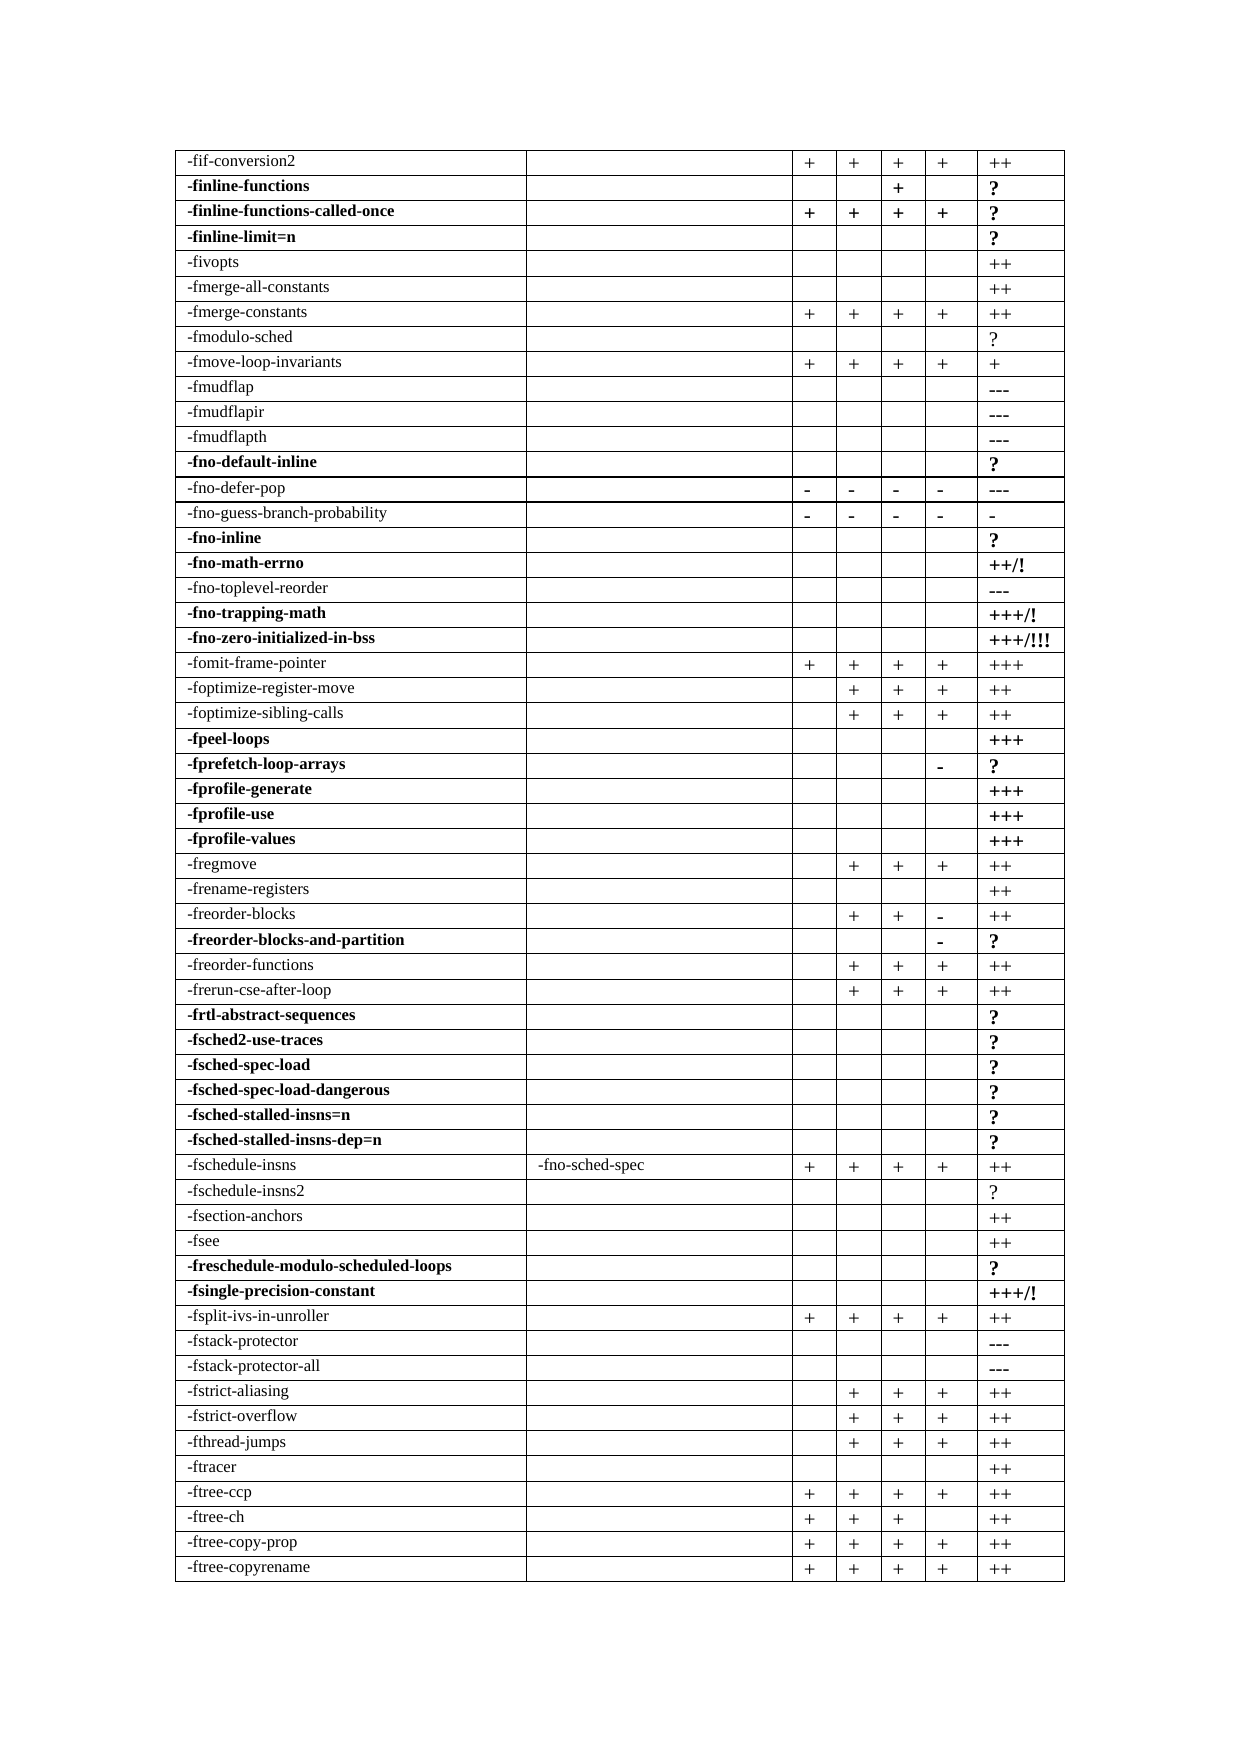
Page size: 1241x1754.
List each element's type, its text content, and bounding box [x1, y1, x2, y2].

table_cell [837, 1256, 881, 1280]
table_cell ++ [978, 703, 1064, 727]
table_cell + [926, 151, 977, 175]
table_cell [926, 327, 977, 351]
table_cell ? [978, 1005, 1064, 1029]
table_cell -fsplit-ivs-in-unroller [176, 1306, 526, 1330]
table_cell [926, 1205, 977, 1229]
table_cell [882, 226, 925, 250]
table_cell [926, 251, 977, 276]
table_cell [527, 1381, 792, 1405]
table_cell [793, 954, 836, 978]
table_cell + [926, 703, 977, 727]
table_cell [882, 452, 925, 476]
table_cell + [926, 1155, 977, 1179]
table_cell - [926, 503, 977, 527]
table_cell [882, 553, 925, 577]
table_cell ? [978, 528, 1064, 552]
table_cell -freorder-blocks [176, 904, 526, 928]
table_cell + [882, 1406, 925, 1430]
table_cell -fsee [176, 1231, 526, 1254]
table_cell [527, 1507, 792, 1531]
table_cell [527, 603, 792, 627]
table_cell [793, 703, 836, 727]
table_cell [527, 478, 792, 501]
table_cell -frtl-abstract-sequences [176, 1005, 526, 1029]
table_cell + [882, 1431, 925, 1455]
table_cell [793, 1356, 836, 1380]
table_cell ++ [978, 1231, 1064, 1254]
table_cell + [926, 352, 977, 376]
table_cell + [926, 1482, 977, 1506]
table_cell -fthread-jumps [176, 1431, 526, 1455]
table_cell [837, 277, 881, 301]
table_cell [882, 1030, 925, 1054]
table_cell [926, 779, 977, 803]
table_cell + [837, 1507, 881, 1531]
table_cell ++ [978, 1306, 1064, 1330]
table_cell [527, 1005, 792, 1029]
table_cell [926, 829, 977, 853]
table_cell [926, 1080, 977, 1104]
table_cell +++ [978, 829, 1064, 853]
table_cell [793, 251, 836, 276]
table_cell [882, 929, 925, 953]
table_cell [527, 1231, 792, 1254]
table_cell [793, 1055, 836, 1079]
table_cell + [837, 1381, 881, 1405]
table_cell - [978, 503, 1064, 527]
table_cell [926, 553, 977, 577]
table_cell [793, 528, 836, 552]
table_cell [926, 1005, 977, 1029]
table_cell + [978, 352, 1064, 376]
table_cell [837, 1030, 881, 1054]
table_cell [837, 402, 881, 426]
table_cell - [793, 478, 836, 501]
table_cell [527, 1406, 792, 1430]
table_cell -frerun-cse-after-loop [176, 980, 526, 1003]
table_cell [837, 1055, 881, 1079]
table_cell [527, 1557, 792, 1581]
table_cell [882, 1105, 925, 1129]
table_cell + [793, 302, 836, 326]
table_cell -fif-conversion2 [176, 151, 526, 175]
table_cell [882, 829, 925, 853]
table_cell [793, 1381, 836, 1405]
table_cell [793, 1431, 836, 1455]
table_cell -fprofile-use [176, 804, 526, 828]
table_cell [527, 904, 792, 928]
table_cell [926, 1456, 977, 1481]
table_cell -ftree-copy-prop [176, 1532, 526, 1556]
table_cell [793, 176, 836, 200]
table_cell --- [978, 578, 1064, 602]
table_cell -fno-default-inline [176, 452, 526, 476]
table_cell [926, 729, 977, 752]
table_cell + [837, 151, 881, 175]
table_cell [837, 829, 881, 853]
table_cell + [793, 1155, 836, 1179]
table_cell [793, 678, 836, 702]
table_cell --- [978, 1356, 1064, 1380]
table_cell + [882, 201, 925, 225]
table_cell [527, 578, 792, 602]
table_cell [793, 1281, 836, 1305]
table_cell -fmodulo-sched [176, 327, 526, 351]
table_cell + [837, 1557, 881, 1581]
table_cell [926, 1130, 977, 1154]
table_cell +++/! [978, 1281, 1064, 1305]
table_cell -fmudflap [176, 377, 526, 401]
table_cell + [793, 352, 836, 376]
table_cell [527, 804, 792, 828]
table_cell + [837, 980, 881, 1003]
table_cell [837, 528, 881, 552]
table_cell [527, 879, 792, 903]
table_cell [527, 277, 792, 301]
table_cell [837, 578, 881, 602]
table_cell -fno-trapping-math [176, 603, 526, 627]
table_cell ++ [978, 251, 1064, 276]
table_cell + [926, 1406, 977, 1430]
table_cell -fstack-protector [176, 1331, 526, 1355]
table_cell -fsection-anchors [176, 1205, 526, 1229]
table_cell [926, 879, 977, 903]
table_cell + [837, 854, 881, 878]
table_cell [926, 402, 977, 426]
table_cell [837, 879, 881, 903]
table_cell [882, 628, 925, 652]
table_cell ? [978, 1105, 1064, 1129]
table_cell [793, 1130, 836, 1154]
table_cell -fno-math-errno [176, 553, 526, 577]
table_cell -fomit-frame-pointer [176, 653, 526, 677]
table_cell ? [978, 1130, 1064, 1154]
table_cell [926, 1281, 977, 1305]
table_cell [926, 804, 977, 828]
table_cell -foptimize-register-move [176, 678, 526, 702]
table_cell [527, 1256, 792, 1280]
table_cell -fsched2-use-traces [176, 1030, 526, 1054]
table_cell + [926, 302, 977, 326]
table_cell + [882, 151, 925, 175]
table_cell [793, 578, 836, 602]
table_cell ? [978, 929, 1064, 953]
table_cell [527, 1482, 792, 1506]
table_cell [882, 754, 925, 778]
table_cell [793, 277, 836, 301]
table_cell -freorder-blocks-and-partition [176, 929, 526, 953]
table_cell + [793, 1557, 836, 1581]
table_cell + [882, 1482, 925, 1506]
table_cell [527, 754, 792, 778]
table_cell [527, 503, 792, 527]
table_cell - [837, 478, 881, 501]
table_cell ++ [978, 1482, 1064, 1506]
table_cell ? [978, 452, 1064, 476]
table_cell -fno-sched-spec [527, 1155, 792, 1179]
table_cell [837, 628, 881, 652]
table_cell [837, 1005, 881, 1029]
table_cell -fivopts [176, 251, 526, 276]
table_cell - [882, 503, 925, 527]
table_cell [882, 1456, 925, 1481]
table_cell [837, 603, 881, 627]
table_cell [837, 327, 881, 351]
table_cell [926, 578, 977, 602]
table_cell [527, 1030, 792, 1054]
table_cell [793, 1456, 836, 1481]
table_cell ++ [978, 151, 1064, 175]
table_cell ++ [978, 954, 1064, 978]
table_cell -fmerge-all-constants [176, 277, 526, 301]
table_cell ++ [978, 1557, 1064, 1581]
table_cell [527, 176, 792, 200]
table_cell [882, 1005, 925, 1029]
table_cell ++ [978, 1532, 1064, 1556]
table_cell -finline-functions-called-once [176, 201, 526, 225]
table_cell [926, 277, 977, 301]
table_cell [793, 603, 836, 627]
table_cell ++ [978, 980, 1064, 1003]
table_cell ++ [978, 302, 1064, 326]
table_cell [527, 729, 792, 752]
table_cell ++ [978, 1456, 1064, 1481]
table_cell ++ [978, 904, 1064, 928]
table_cell [527, 377, 792, 401]
table_cell + [882, 1381, 925, 1405]
table_cell ? [978, 1080, 1064, 1104]
table_cell [882, 1180, 925, 1204]
table_cell +++ [978, 779, 1064, 803]
table_cell + [837, 201, 881, 225]
table_cell -fstrict-overflow [176, 1406, 526, 1430]
table_cell [527, 653, 792, 677]
table_cell [926, 377, 977, 401]
table_cell -fno-defer-pop [176, 478, 526, 501]
table_cell ? [978, 226, 1064, 250]
table_cell + [793, 1306, 836, 1330]
table_cell [527, 1205, 792, 1229]
table_cell ++ [978, 1205, 1064, 1229]
table_cell + [882, 1306, 925, 1330]
table_cell [926, 176, 977, 200]
table_cell [527, 352, 792, 376]
table_cell [527, 779, 792, 803]
table_cell [793, 1030, 836, 1054]
table_cell [793, 1406, 836, 1430]
table_cell + [926, 854, 977, 878]
table_cell [926, 1105, 977, 1129]
table_cell --- [978, 1331, 1064, 1355]
table_cell + [837, 1532, 881, 1556]
table_cell [793, 1205, 836, 1229]
table_cell -fmerge-constants [176, 302, 526, 326]
table_cell + [793, 1532, 836, 1556]
table_cell -fmudflapir [176, 402, 526, 426]
table_cell - [926, 754, 977, 778]
table_cell [793, 754, 836, 778]
table_cell [837, 176, 881, 200]
table_cell + [837, 1406, 881, 1430]
table_cell [837, 553, 881, 577]
table_cell + [837, 302, 881, 326]
table_cell [793, 553, 836, 577]
table_cell +++ [978, 653, 1064, 677]
table_cell + [837, 703, 881, 727]
table_cell + [882, 980, 925, 1003]
table_cell [926, 1331, 977, 1355]
table_cell [837, 226, 881, 250]
table_cell [527, 1431, 792, 1455]
table_cell -fno-zero-initialized-in-bss [176, 628, 526, 652]
table_cell ++ [978, 854, 1064, 878]
table_cell + [837, 904, 881, 928]
table_cell + [926, 1532, 977, 1556]
table_cell -fsched-stalled-insns-dep=n [176, 1130, 526, 1154]
table_cell [882, 251, 925, 276]
table_cell -fno-guess-branch-probability [176, 503, 526, 527]
table_cell [882, 1256, 925, 1280]
table_cell [793, 226, 836, 250]
table_cell + [926, 1306, 977, 1330]
table_cell ? [978, 1055, 1064, 1079]
table_cell [882, 1055, 925, 1079]
table_cell + [926, 201, 977, 225]
table_cell [882, 1281, 925, 1305]
table_cell + [837, 1482, 881, 1506]
table_cell [527, 251, 792, 276]
table_cell ? [978, 201, 1064, 225]
table_cell [837, 1456, 881, 1481]
table_cell - [926, 929, 977, 953]
table_cell -freschedule-modulo-scheduled-loops [176, 1256, 526, 1280]
table_cell - [793, 503, 836, 527]
table_cell [527, 1532, 792, 1556]
table_cell [527, 528, 792, 552]
table_cell [527, 1281, 792, 1305]
table_cell [837, 1105, 881, 1129]
table_cell [837, 1080, 881, 1104]
table_cell ? [978, 754, 1064, 778]
table_cell + [882, 904, 925, 928]
table_cell [527, 854, 792, 878]
table_cell [882, 603, 925, 627]
table_cell -fschedule-insns2 [176, 1180, 526, 1204]
table_cell + [882, 1507, 925, 1531]
table_cell [882, 879, 925, 903]
table_cell - [926, 904, 977, 928]
table_cell [793, 854, 836, 878]
table_cell + [793, 201, 836, 225]
table_cell ? [978, 327, 1064, 351]
table_cell -fno-inline [176, 528, 526, 552]
table_cell [882, 1205, 925, 1229]
table_cell ++ [978, 879, 1064, 903]
table_cell [527, 402, 792, 426]
table_cell + [882, 653, 925, 677]
table_cell --- [978, 377, 1064, 401]
table_cell [793, 1180, 836, 1204]
table_cell [793, 1331, 836, 1355]
table_cell -fmove-loop-invariants [176, 352, 526, 376]
table_cell [926, 427, 977, 451]
table_cell [837, 452, 881, 476]
table_cell [793, 1005, 836, 1029]
table_cell [926, 1030, 977, 1054]
table_cell [882, 1331, 925, 1355]
table_cell -fmudflapth [176, 427, 526, 451]
table_cell [882, 377, 925, 401]
table_cell [527, 226, 792, 250]
table_cell [527, 628, 792, 652]
table_cell + [837, 678, 881, 702]
table_cell [882, 578, 925, 602]
table_cell [527, 1055, 792, 1079]
table_cell -ftree-ch [176, 1507, 526, 1531]
table_cell [837, 929, 881, 953]
table_cell [527, 327, 792, 351]
table_cell [527, 703, 792, 727]
table_cell [837, 754, 881, 778]
table_cell + [837, 1155, 881, 1179]
table_cell [882, 804, 925, 828]
table_cell [527, 1130, 792, 1154]
table_cell -fregmove [176, 854, 526, 878]
table_cell -finline-limit=n [176, 226, 526, 250]
table_cell + [882, 854, 925, 878]
table_cell [793, 980, 836, 1003]
table_cell + [837, 1431, 881, 1455]
table_cell +++ [978, 804, 1064, 828]
table_cell --- [978, 427, 1064, 451]
table_cell -fprefetch-loop-arrays [176, 754, 526, 778]
table_cell -fstrict-aliasing [176, 1381, 526, 1405]
table_cell [527, 980, 792, 1003]
table_cell + [793, 1507, 836, 1531]
table_cell + [882, 302, 925, 326]
table_cell -foptimize-sibling-calls [176, 703, 526, 727]
table_cell ? [978, 1256, 1064, 1280]
table_cell + [793, 653, 836, 677]
table_cell [837, 377, 881, 401]
table_cell [926, 1507, 977, 1531]
table_cell -fsched-stalled-insns=n [176, 1105, 526, 1129]
table_cell [527, 302, 792, 326]
table_cell + [793, 1482, 836, 1506]
table_cell ++ [978, 277, 1064, 301]
table_cell ? [978, 176, 1064, 200]
table_cell [527, 929, 792, 953]
table_cell [527, 201, 792, 225]
table_cell + [882, 954, 925, 978]
table_cell [527, 1105, 792, 1129]
table_cell [882, 1231, 925, 1254]
table_cell [882, 779, 925, 803]
table_cell + [837, 1306, 881, 1330]
table_cell + [882, 352, 925, 376]
table_cell ++ [978, 1381, 1064, 1405]
table_cell ++ [978, 1431, 1064, 1455]
table_cell [926, 1356, 977, 1380]
table_cell -frename-registers [176, 879, 526, 903]
table_cell [793, 879, 836, 903]
table_cell [837, 1356, 881, 1380]
table_cell [793, 929, 836, 953]
table_cell ++ [978, 678, 1064, 702]
table_cell [793, 402, 836, 426]
table_cell + [926, 1381, 977, 1405]
table_cell [926, 528, 977, 552]
table_cell [882, 1356, 925, 1380]
table_cell + [926, 954, 977, 978]
table_cell +++/! [978, 603, 1064, 627]
table_cell + [882, 1557, 925, 1581]
table_cell --- [978, 402, 1064, 426]
table_cell -fschedule-insns [176, 1155, 526, 1179]
table_cell ++ [978, 1155, 1064, 1179]
table_cell [527, 1456, 792, 1481]
table_cell [793, 1080, 836, 1104]
table_cell - [837, 503, 881, 527]
table_cell [793, 427, 836, 451]
table_cell [527, 1356, 792, 1380]
table_cell + [793, 151, 836, 175]
table_cell [926, 1231, 977, 1254]
table_cell -fstack-protector-all [176, 1356, 526, 1380]
table_cell [527, 954, 792, 978]
table_cell -fno-toplevel-reorder [176, 578, 526, 602]
table_cell + [882, 1155, 925, 1179]
table_cell [837, 729, 881, 752]
table_cell + [837, 352, 881, 376]
table_cell [527, 1331, 792, 1355]
table_cell [882, 1130, 925, 1154]
table_cell ++ [978, 1507, 1064, 1531]
table_cell [837, 1180, 881, 1204]
table_cell -fprofile-generate [176, 779, 526, 803]
table_cell [793, 729, 836, 752]
table_cell [837, 1130, 881, 1154]
table_cell [926, 452, 977, 476]
table_cell + [926, 1557, 977, 1581]
table_cell ++ [978, 1406, 1064, 1430]
table_cell [793, 829, 836, 853]
table_cell + [882, 176, 925, 200]
table_cell [837, 779, 881, 803]
table_cell [837, 1281, 881, 1305]
table_cell + [837, 954, 881, 978]
table_cell -ftree-ccp [176, 1482, 526, 1506]
table_cell [882, 528, 925, 552]
table_cell [793, 1105, 836, 1129]
table_cell -ftracer [176, 1456, 526, 1481]
table_cell [837, 251, 881, 276]
table_cell [926, 1055, 977, 1079]
table_cell [926, 226, 977, 250]
table_cell [882, 1080, 925, 1104]
table_cell ? [978, 1180, 1064, 1204]
table_cell -fsched-spec-load [176, 1055, 526, 1079]
table_cell [926, 1180, 977, 1204]
table_cell [882, 402, 925, 426]
table_cell [793, 1256, 836, 1280]
table_cell --- [978, 478, 1064, 501]
table_cell + [926, 678, 977, 702]
table_cell + [837, 653, 881, 677]
table_cell [793, 804, 836, 828]
table_cell [793, 327, 836, 351]
table_cell -freorder-functions [176, 954, 526, 978]
table_cell -fsingle-precision-constant [176, 1281, 526, 1305]
table_cell ++/! [978, 553, 1064, 577]
table_cell + [882, 678, 925, 702]
table_cell [837, 427, 881, 451]
table_cell [926, 603, 977, 627]
table_cell ? [978, 1030, 1064, 1054]
table_cell -ftree-copyrename [176, 1557, 526, 1581]
table_cell [837, 804, 881, 828]
table_cell + [926, 1431, 977, 1455]
table_cell [837, 1331, 881, 1355]
table_cell [882, 277, 925, 301]
table_cell -fpeel-loops [176, 729, 526, 752]
table_cell [527, 1306, 792, 1330]
table_cell [527, 829, 792, 853]
table_cell [882, 427, 925, 451]
table_cell +++ [978, 729, 1064, 752]
table_cell - [882, 478, 925, 501]
table_cell -finline-functions [176, 176, 526, 200]
table_cell [793, 452, 836, 476]
table_cell [793, 904, 836, 928]
table_cell + [926, 980, 977, 1003]
table_cell - [926, 478, 977, 501]
table_cell [793, 779, 836, 803]
table_cell [793, 1231, 836, 1254]
table_cell [837, 1231, 881, 1254]
table_cell [882, 327, 925, 351]
table_cell [527, 427, 792, 451]
table_cell [926, 628, 977, 652]
table_cell [527, 1080, 792, 1104]
table_cell [793, 628, 836, 652]
table_cell [527, 1180, 792, 1204]
table_cell [527, 553, 792, 577]
table_cell [882, 729, 925, 752]
table_cell [837, 1205, 881, 1229]
table_cell [793, 377, 836, 401]
table_cell +++/!!! [978, 628, 1064, 652]
table_cell [527, 151, 792, 175]
table_cell + [882, 1532, 925, 1556]
table_cell + [882, 703, 925, 727]
table_cell [926, 1256, 977, 1280]
table_cell [527, 678, 792, 702]
table_cell -fsched-spec-load-dangerous [176, 1080, 526, 1104]
table_cell -fprofile-values [176, 829, 526, 853]
table_cell [527, 452, 792, 476]
table_cell + [926, 653, 977, 677]
